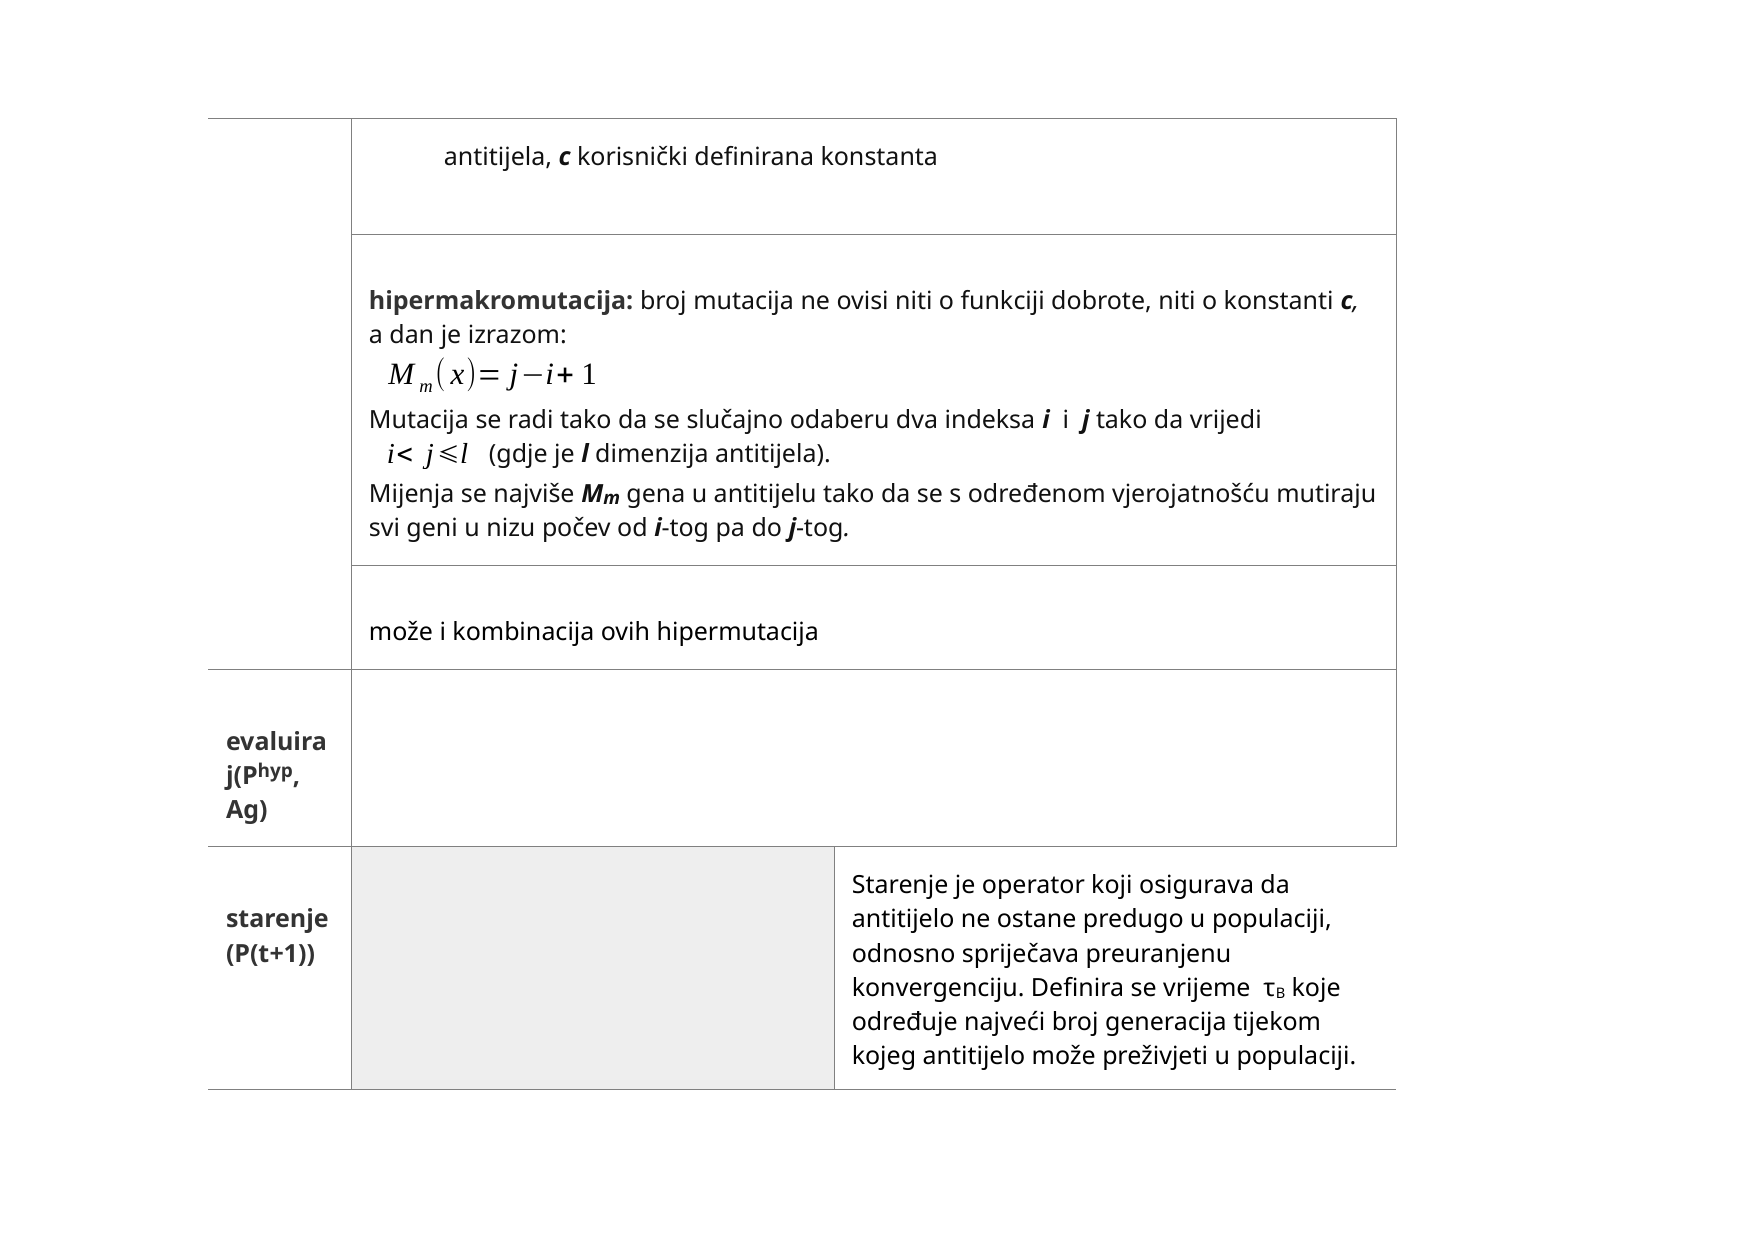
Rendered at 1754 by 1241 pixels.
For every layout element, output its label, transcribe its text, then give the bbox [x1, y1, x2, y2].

table_cell [352, 847, 834, 1089]
table_cell evaluiraj(Phyp, Ag) [208, 670, 351, 846]
table_cell [352, 670, 1396, 846]
table_cell [208, 119, 351, 669]
table_cell starenje (P(t+1)) [208, 847, 351, 1089]
table_cell Starenje je operator koji osigurava da antitijelo ne ostane predugo u populaciji, odnosno spriječava preuranjenu konvergenciju. Definira se vrijeme τB koje određuje najveći broj generacija tijekom kojeg antitijelo može preživjeti u populaciji. Kod kloniranja klonovima se prepisuje starost roditelja, a nakon evaluacije, klonovima koji su bolji od svojih roditelja starost se resetira na 0. statički operatora starenja : Po isteku τB vremena, antitijelo se briše iz populacije, neovisno o njegovoj dobroti. elitistička verzija algoritma :postiže se tako da se u svakoj iteraciji starost najboljeg antitijela također resetira na 0 (čime se osigurava da najbolje antitijelo nikada ne bude uništeno). stohastički operatora starenja : djeluje kao i statički operatora starenja uz dodatak da antitijelo iz populacije može biti izbrisano i prije isteka τB, što je definirano vjerojatnošću preživljavanja koja se smanjuje povećanjem starosti antitijela. Vjerojatnost preživljavanja je dana izrazom: elitistička verzija algoritma : postiže se tako da se vjerojatnost preživljavanja za najbolje antitijelo uvijek postavi na 1. [835, 847, 1396, 1089]
table_cell hipermakromutacija: broj mutacija ne ovisi niti o funkciji dobrote, niti o konstanti c, a dan je izrazom: Mutacija se radi tako da se slučajno odaberu dva indeksa i i j tako da vrijedi(gdje je l dimenzija antitijela). Mijenja se najviše Mm gena u antitijelu tako da se s određenom vjerojatnošću mutiraju svi geni u nizu počev od i-tog pa do j-tog. [352, 235, 1396, 564]
table_cell može i kombinacija ovih hipermutacija [352, 566, 1396, 669]
table_cell inverzno proporcionalna hipermutacija: Broj mutacija M nad jednim antitijelom s afinitetom f(x) jednak je gdje je l dimenzija antitijela, a p intezitet mutacije dan izrazom: ili gdje je ρ korisnički definiran parametar, a f normalizirana vrijednost afiniteta (između [0,1]). broj mutacija nad jednim antitijelom obrnuto je proporcionalan funkciji dobrote f(x) tog antitijela, te je određen izrazom : Gdje je f' dobrota najboljeg antitijela iz trenutne populacije, l dimenzija antitijela, c korisnički definirana konstanta [352, 119, 1396, 233]
